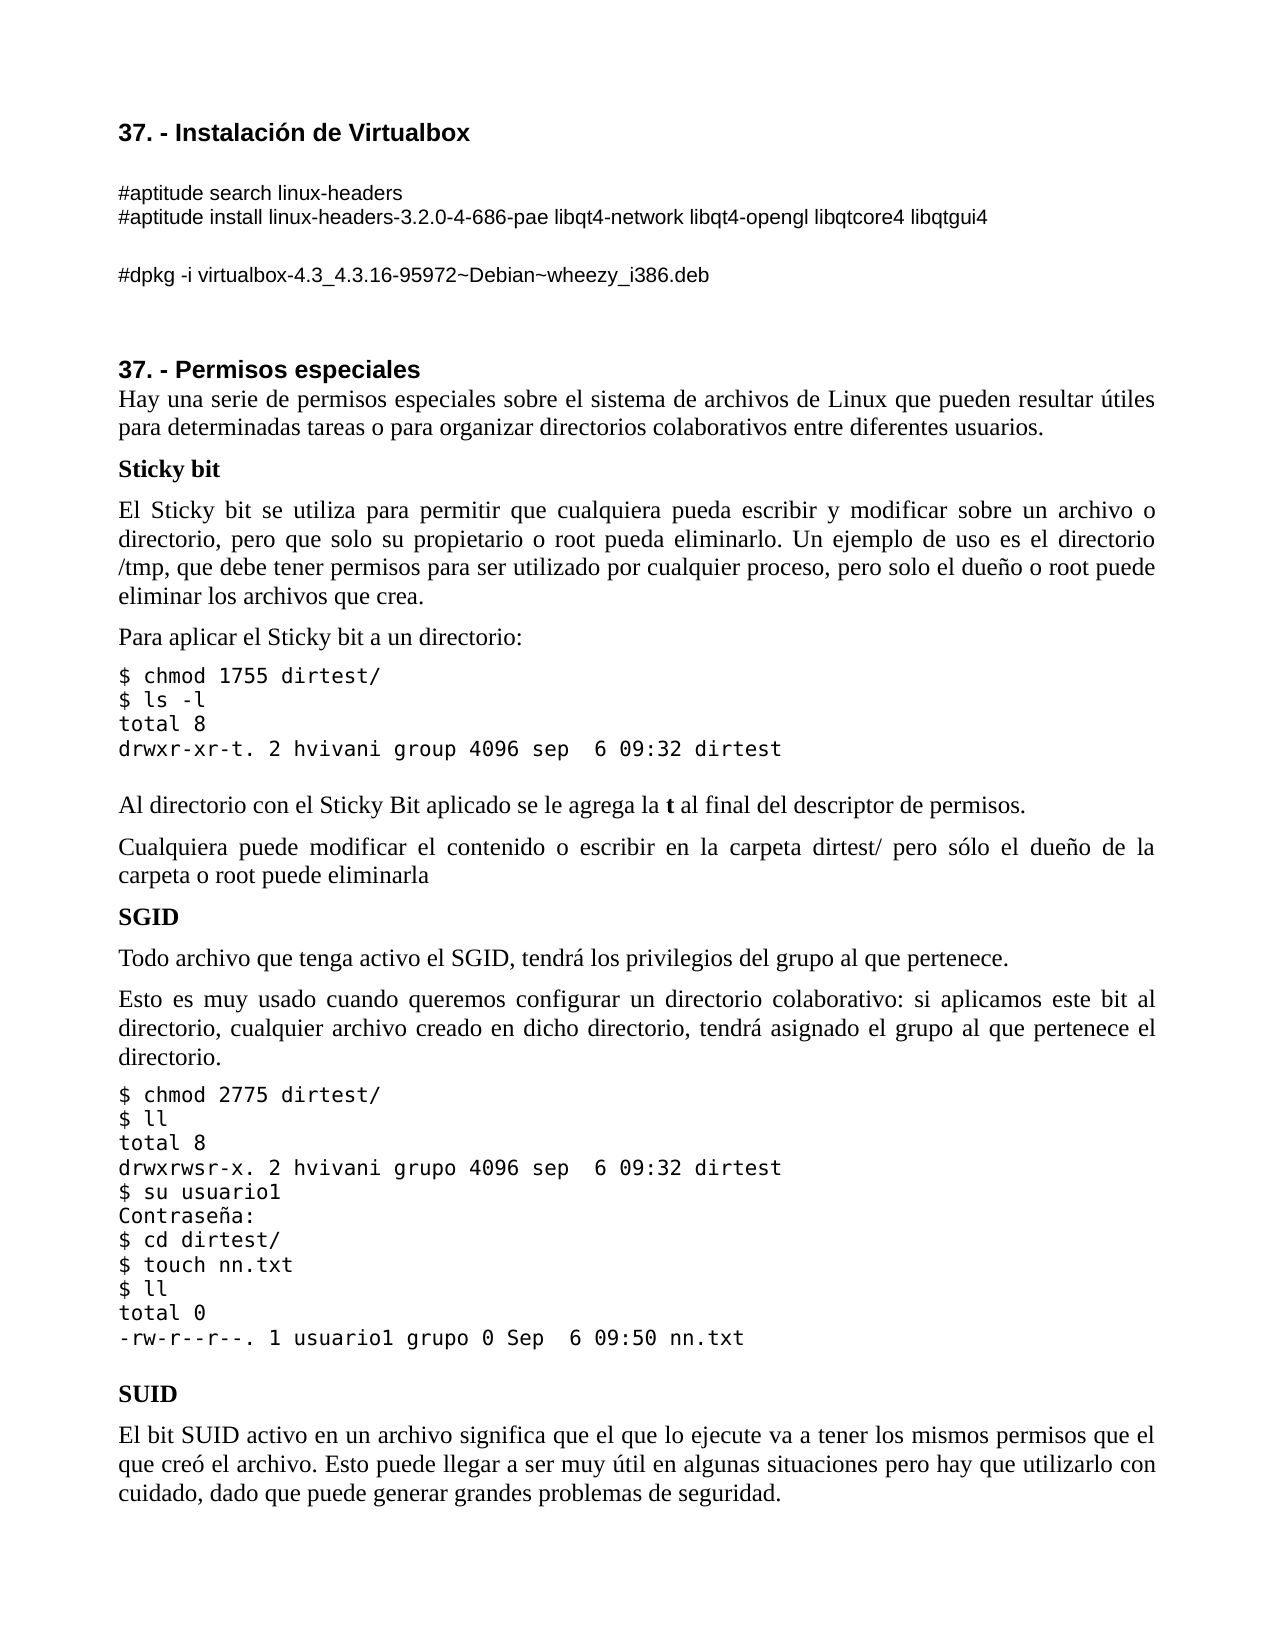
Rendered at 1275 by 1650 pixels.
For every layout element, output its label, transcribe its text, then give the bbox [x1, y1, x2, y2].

text Sticky bit [118, 454, 1157, 482]
text El Sticky bit se utiliza para permitir que cualquiera pueda escribir y modificar sobre un archivo o directorio, pero que solo su propietario o root pueda eliminarlo. Un ejemplo de uso es el directorio /tmp, que debe tener permisos para ser utilizado por cualquier proceso, pero solo el dueño o root puede eliminar los archivos que crea. [118, 495, 1157, 610]
text $ ll [118, 1107, 1157, 1131]
text $ touch nn.txt [118, 1253, 1157, 1277]
text 37. - Instalación de Virtualbox [118, 118, 1157, 147]
text drwxr-xr-t. 2 hvivani group 4096 sep 6 09:32 dirtest [118, 737, 1157, 761]
text Todo archivo que tenga activo el SGID, tendrá los privilegios del grupo al que pertenece. [118, 943, 1157, 972]
text #dpkg -i virtualbox-4.3_4.3.16-95972~Debian~wheezy_i386.deb [118, 263, 1157, 287]
text Para aplicar el Sticky bit a un directorio: [118, 622, 1157, 651]
text 37. - Permisos especiales [118, 355, 1157, 384]
text total 8 [118, 712, 1157, 737]
text $ chmod 1755 dirtest/ [118, 664, 1157, 688]
text $ ls -l [118, 688, 1157, 712]
text $ chmod 2775 dirtest/ [118, 1083, 1157, 1107]
text drwxrwsr-x. 2 hvivani grupo 4096 sep 6 09:32 dirtest [118, 1156, 1157, 1180]
text Cualquiera puede modificar el contenido o escribir en la carpeta dirtest/ pero sólo el dueño de la carpeta o root puede eliminarla [118, 832, 1157, 889]
text SUID [118, 1379, 1157, 1408]
text $ ll [118, 1277, 1157, 1301]
text total 8 [118, 1131, 1157, 1156]
text #aptitude install linux-headers-3.2.0-4-686-pae libqt4-network libqt4-opengl libqtcore4 libqtgui4 [118, 205, 1157, 229]
text Contraseña: [118, 1204, 1157, 1228]
text Al directorio con el Sticky Bit aplicado se le agrega la t al final del descriptor de permisos. [118, 790, 1157, 819]
text $ su usuario1 [118, 1180, 1157, 1204]
text -rw-r--r--. 1 usuario1 grupo 0 Sep 6 09:50 nn.txt [118, 1326, 1157, 1350]
text $ cd dirtest/ [118, 1228, 1157, 1253]
text Hay una serie de permisos especiales sobre el sistema de archivos de Linux que pueden resultar útiles para determinadas tareas o para organizar directorios colaborativos entre diferentes usuarios. [118, 384, 1157, 441]
text #aptitude search linux-headers [118, 181, 1157, 205]
text Esto es muy usado cuando queremos configurar un directorio colaborativo: si aplicamos este bit al directorio, cualquier archivo creado en dicho directorio, tendrá asignado el grupo al que pertenece el directorio. [118, 984, 1157, 1070]
text El bit SUID activo en un archivo significa que el que lo ejecute va a tener los mismos permisos que el que creó el archivo. Esto puede llegar a ser muy útil en algunas situaciones pero hay que utilizarlo con cuidado, dado que puede generar grandes problemas de seguridad. [118, 1421, 1157, 1507]
text total 0 [118, 1301, 1157, 1326]
text SGID [118, 902, 1157, 930]
